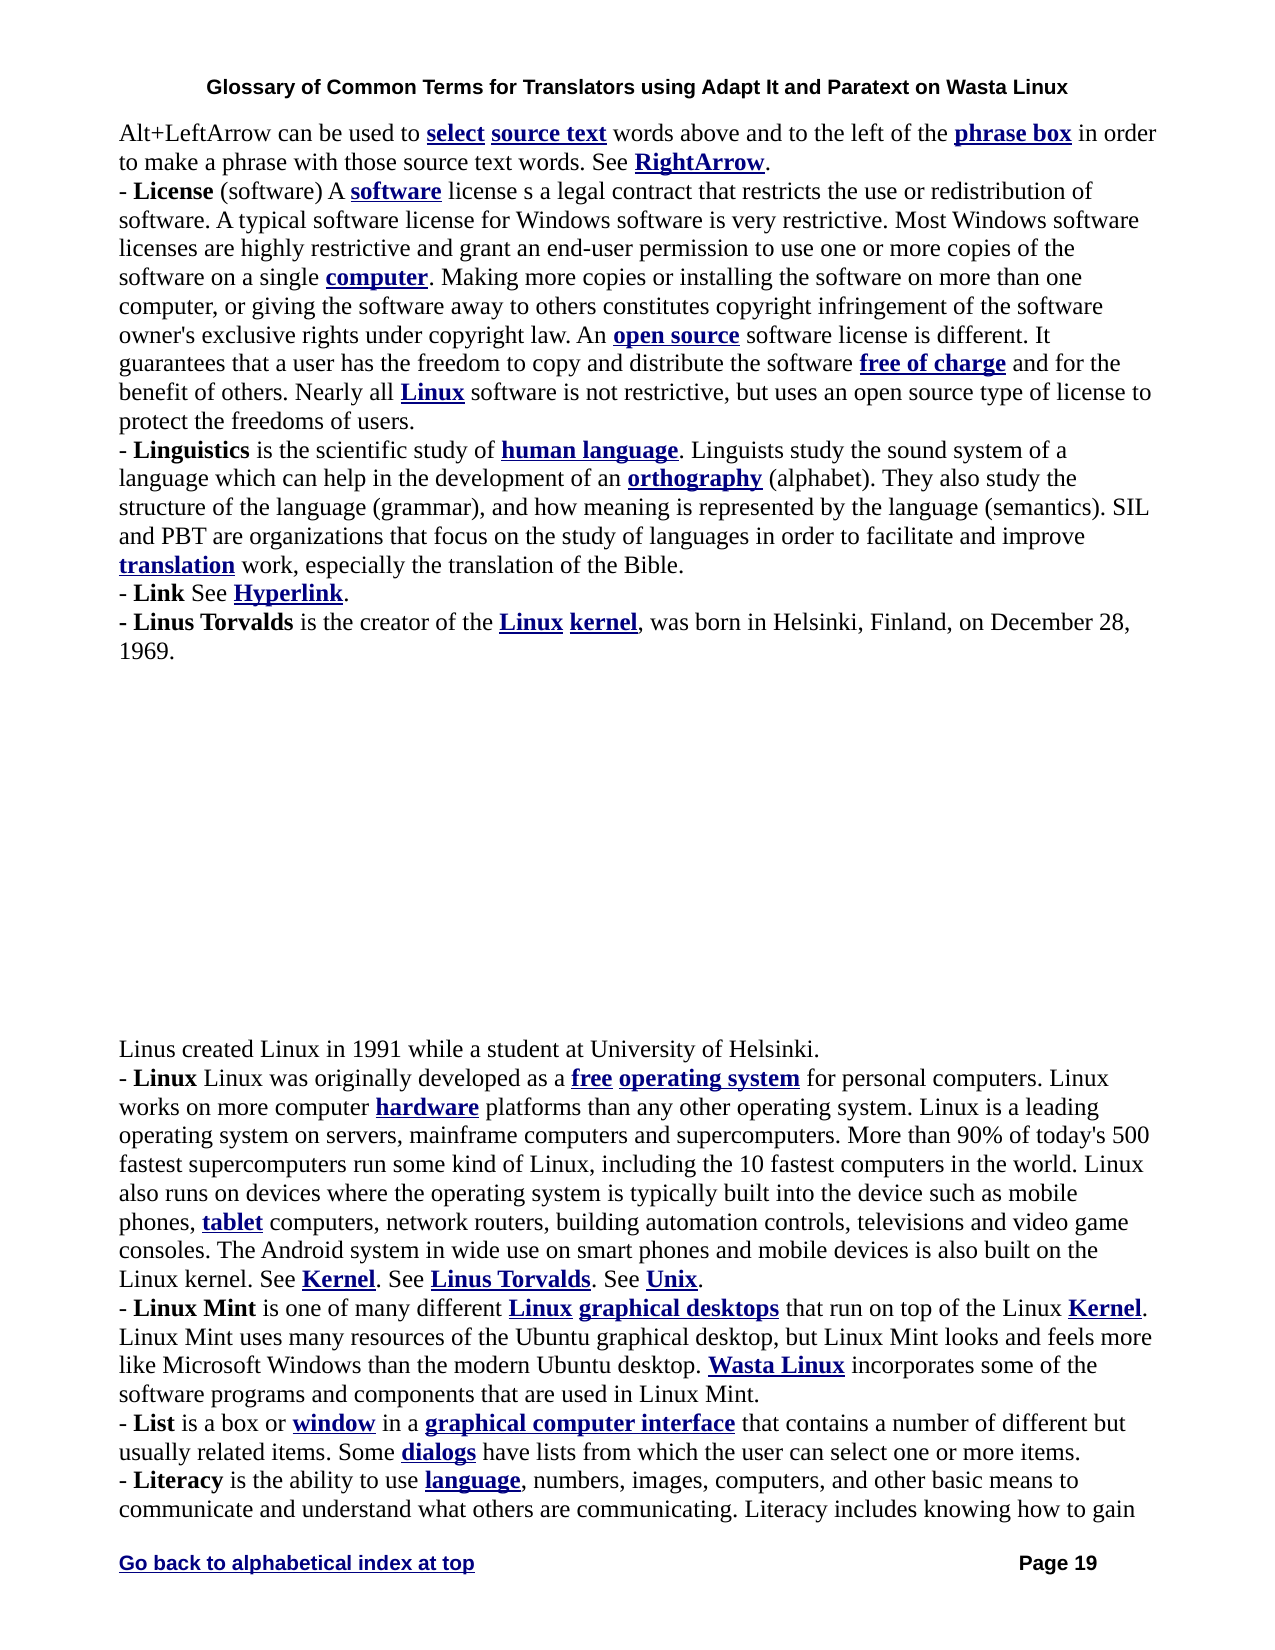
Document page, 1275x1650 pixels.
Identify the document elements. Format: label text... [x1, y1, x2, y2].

text - Linus Torvalds is the creator of the Linux kernel, was born in Helsinki, Finland, on December 28, 1969. [118, 607, 1156, 665]
text - List is a box or window in a graphical computer interface that contains a number of different but usually related items. Some dialogs have lists from which the user can select one or more items. [118, 1408, 1156, 1465]
text - Literacy is the ability to use language, numbers, images, computers, and other basic means to communicate and understand what others are communicating. Literacy includes knowing how to gain [118, 1465, 1156, 1523]
text - Linguistics is the scientific study of human language. Linguists study the sound system of a language which can help in the development of an orthography (alphabet). They also study the structure of the language (grammar), and how meaning is represented by the language (semantics). SIL and PBT are organizations that focus on the study of languages in order to facilitate and improve translation work, especially the translation of the Bible. [118, 435, 1156, 578]
text Linus created Linux in 1991 while a student at University of Helsinki. [118, 665, 1156, 1063]
text - Linux Mint is one of many different Linux graphical desktops that run on top of the Linux Kernel. Linux Mint uses many resources of the Ubuntu graphical desktop, but Linux Mint looks and feels more like Microsoft Windows than the modern Ubuntu desktop. Wasta Linux incorporates some of the software programs and components that are used in Linux Mint. [118, 1293, 1156, 1408]
text Alt+LeftArrow can be used to select source text words above and to the left of the phrase box in order to make a phrase with those source text words. See RightArrow. [118, 118, 1156, 176]
text - Link See Hyperlink. [118, 578, 1156, 607]
text - Linux Linux was originally developed as a free operating system for personal computers. Linux works on more computer hardware platforms than any other operating system. Linux is a leading operating system on servers, mainframe computers and supercomputers. More than 90% of today's 500 fastest supercomputers run some kind of Linux, including the 10 fastest computers in the world. Linux also runs on devices where the operating system is typically built into the device such as mobile phones, tablet computers, network routers, building automation controls, televisions and video game consoles. The Android system in wide use on smart phones and mobile devices is also built on the Linux kernel. See Kernel. See Linus Torvalds. See Unix. [118, 1063, 1156, 1293]
text - License (software) A software license s a legal contract that restricts the use or redistribution of software. A typical software license for Windows software is very restrictive. Most Windows software licenses are highly restrictive and grant an end-user permission to use one or more copies of the software on a single computer. Making more copies or installing the software on more than one computer, or giving the software away to others constitutes copyright infringement of the software owner's exclusive rights under copyright law. An open source software license is different. It guarantees that a user has the freedom to copy and distribute the software free of charge and for the benefit of others. Nearly all Linux software is not restrictive, but uses an open source type of license to protect the freedoms of users. [118, 176, 1156, 435]
